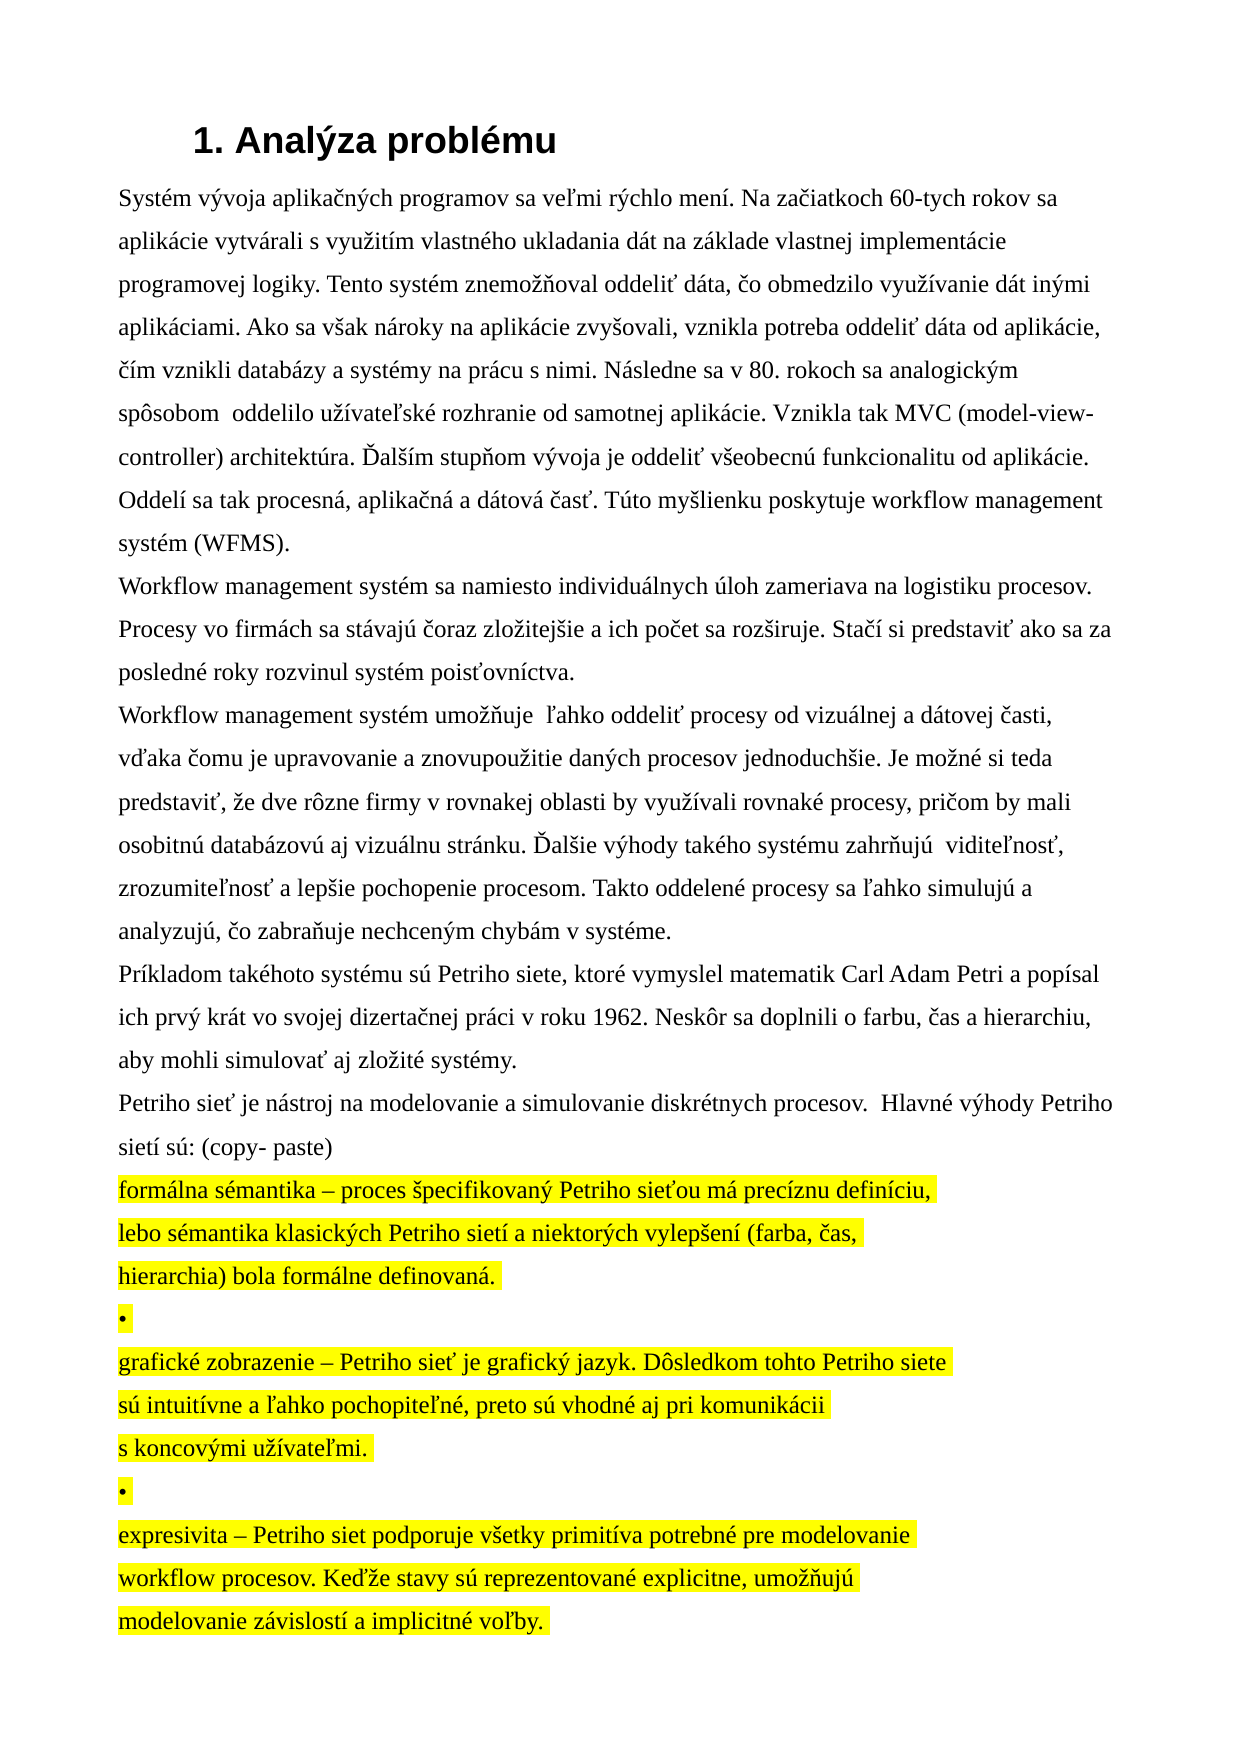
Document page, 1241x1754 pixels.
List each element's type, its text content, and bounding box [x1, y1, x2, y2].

text • [118, 1304, 1122, 1333]
text expresivita – Petriho siet podporuje všetky primitíva potrebné pre modelovanie [118, 1520, 1122, 1548]
text formálna sémantika – proces špecifikovaný Petriho sieťou má precíznu definíciu, [118, 1175, 1122, 1203]
text Petriho sieť je nástroj na modelovanie a simulovanie diskrétnych procesov. Hlavné výhody Petriho sietí sú: (copy- paste) [118, 1088, 1122, 1160]
text Workflow management systém umožňuje ľahko oddeliť procesy od vizuálnej a dátovej časti, vďaka čomu je upravovanie a znovupoužitie daných procesov jednoduchšie. Je možné si teda predstaviť, že dve rôzne firmy v rovnakej oblasti by využívali rovnaké procesy, pričom by mali osobitnú databázovú aj vizuálnu stránku. Ďalšie výhody takého systému zahrňujú viditeľnosť, zrozumiteľnosť a lepšie pochopenie procesom. Takto oddelené procesy sa ľahko simulujú a analyzujú, čo zabraňuje nechceným chybám v systéme. [118, 700, 1122, 945]
text • [118, 1477, 1122, 1505]
text Workflow management systém sa namiesto individuálnych úloh zameriava na logistiku procesov. [118, 571, 1122, 600]
text modelovanie závislostí a implicitné voľby. [118, 1606, 1122, 1635]
subtitle 1. Analýza problému [148, 118, 1122, 161]
text s koncovými užívateľmi. [118, 1433, 1122, 1462]
text Procesy vo firmách sa stávajú čoraz zložitejšie a ich počet sa rozširuje. Stačí si predstaviť ako sa za posledné roky rozvinul systém poisťovníctva. [118, 614, 1122, 686]
text sú intuitívne a ľahko pochopiteľné, preto sú vhodné aj pri komunikácii [118, 1390, 1122, 1419]
text hierarchia) bola formálne definovaná. [118, 1261, 1122, 1290]
text Systém vývoja aplikačných programov sa veľmi rýchlo mení. Na začiatkoch 60-tych rokov sa aplikácie vytvárali s využitím vlastného ukladania dát na základe vlastnej implementácie programovej logiky. Tento systém znemožňoval oddeliť dáta, čo obmedzilo využívanie dát inými aplikáciami. Ako sa však nároky na aplikácie zvyšovali, vznikla potreba oddeliť dáta od aplikácie, čím vznikli databázy a systémy na prácu s nimi. Následne sa v 80. rokoch sa analogickým spôsobom oddelilo užívateľské rozhranie od samotnej aplikácie. Vznikla tak MVC (model-view-controller) architektúra. Ďalším stupňom vývoja je oddeliť všeobecnú funkcionalitu od aplikácie. Oddelí sa tak procesná, aplikačná a dátová časť. Túto myšlienku poskytuje workflow management systém (WFMS). [118, 183, 1122, 557]
text Príkladom takéhoto systému sú Petriho siete, ktoré vymyslel matematik Carl Adam Petri a popísal ich prvý krát vo svojej dizertačnej práci v roku 1962. Neskôr sa doplnili o farbu, čas a hierarchiu, aby mohli simulovať aj zložité systémy. [118, 959, 1122, 1074]
text lebo sémantika klasických Petriho sietí a niektorých vylepšení (farba, čas, [118, 1218, 1122, 1247]
text workflow procesov. Keďže stavy sú reprezentované explicitne, umožňujú [118, 1563, 1122, 1592]
text grafické zobrazenie – Petriho sieť je grafický jazyk. Dôsledkom tohto Petriho siete [118, 1347, 1122, 1376]
